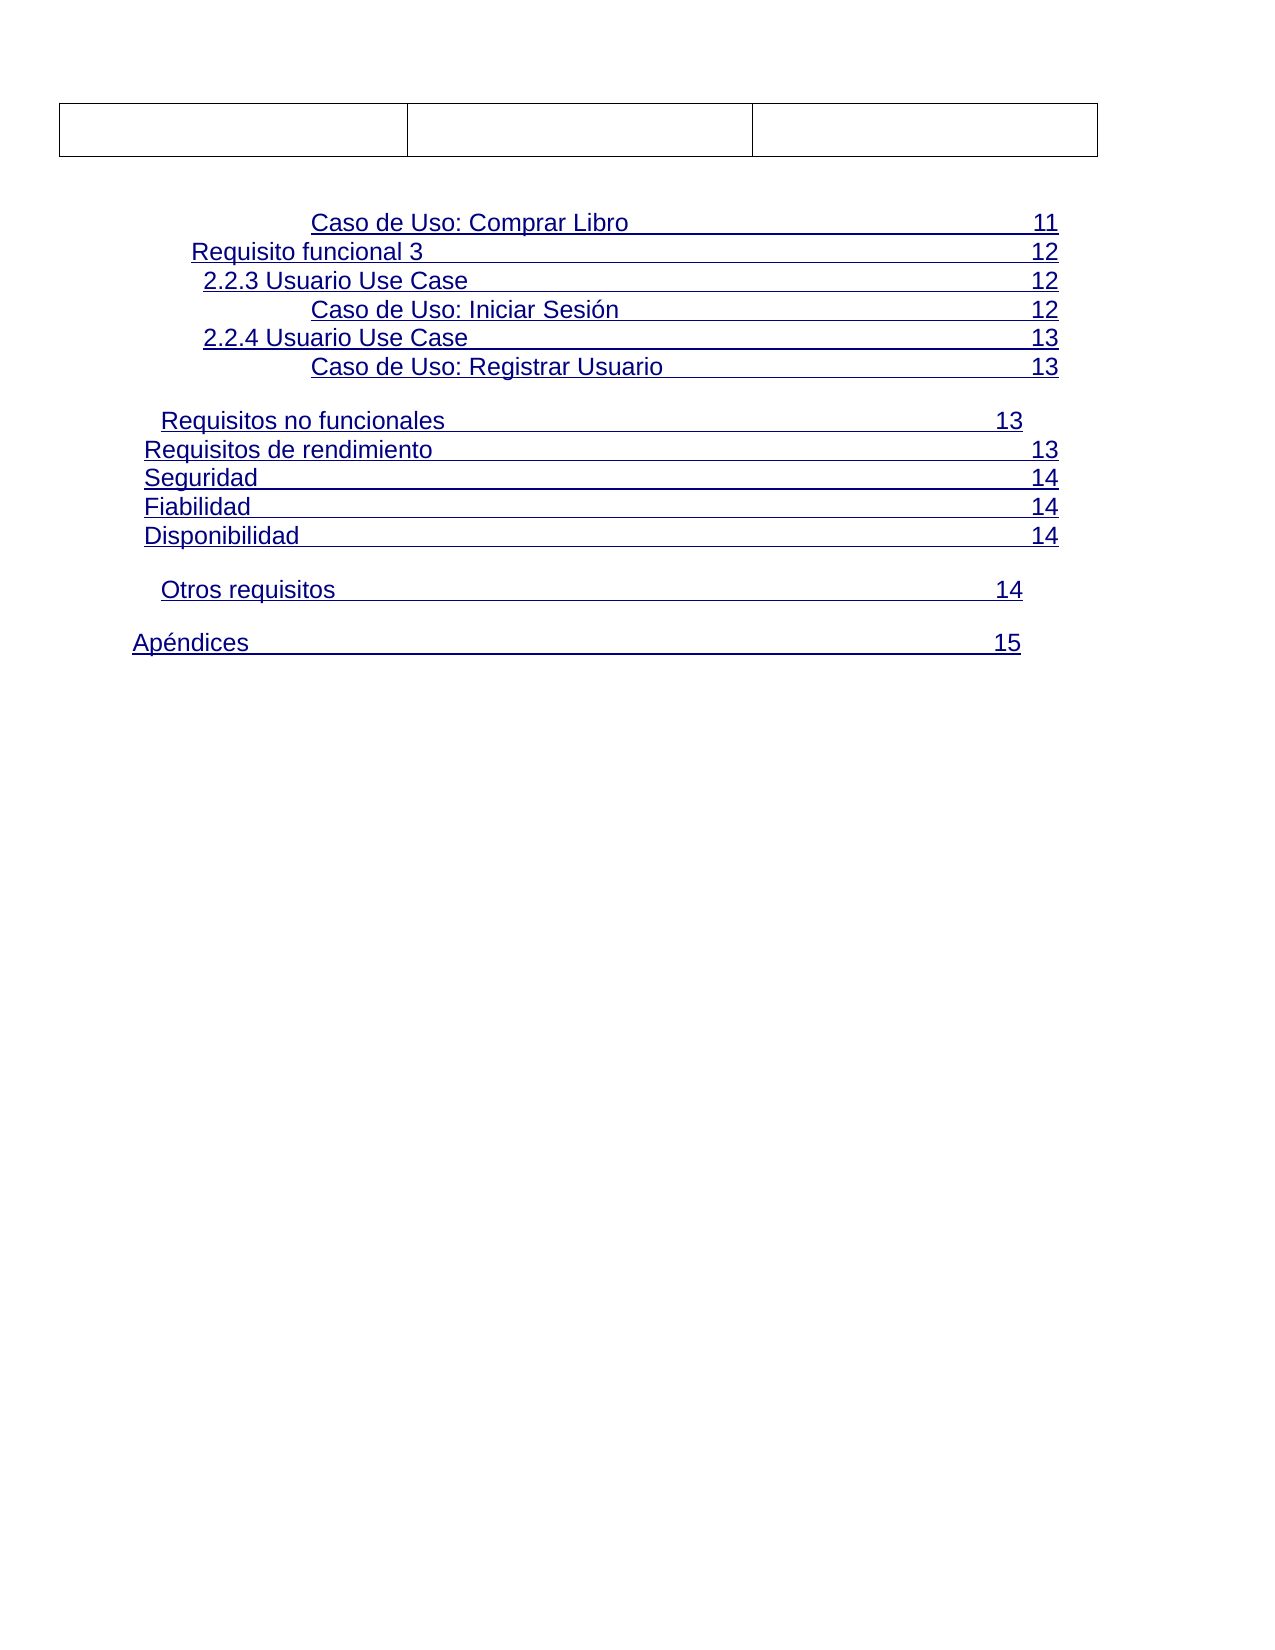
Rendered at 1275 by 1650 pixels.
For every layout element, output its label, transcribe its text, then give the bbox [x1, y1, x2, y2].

text Requisito funcional 3 12 [191, 237, 1098, 266]
text Requisitos no funcionales 13 [161, 406, 1023, 431]
text Otros requisitos 14 [161, 575, 1023, 600]
text Caso de Uso: Comprar Libro 11 [311, 208, 1098, 237]
text Caso de Uso: Iniciar Sesión 12 [311, 295, 1098, 323]
text 2.2.4 Usuario Use Case 13 [203, 323, 1098, 352]
text Requisitos de rendimiento 13 [144, 435, 1098, 463]
text Fiabilidad 14 [144, 492, 1098, 521]
text 2.2.3 Usuario Use Case 12 [203, 266, 1098, 295]
text Apéndices 15 [132, 628, 1021, 653]
text Disponibilidad 14 [144, 521, 1098, 550]
text Seguridad 14 [144, 463, 1098, 492]
text Caso de Uso: Registrar Usuario 13 [311, 352, 1098, 381]
